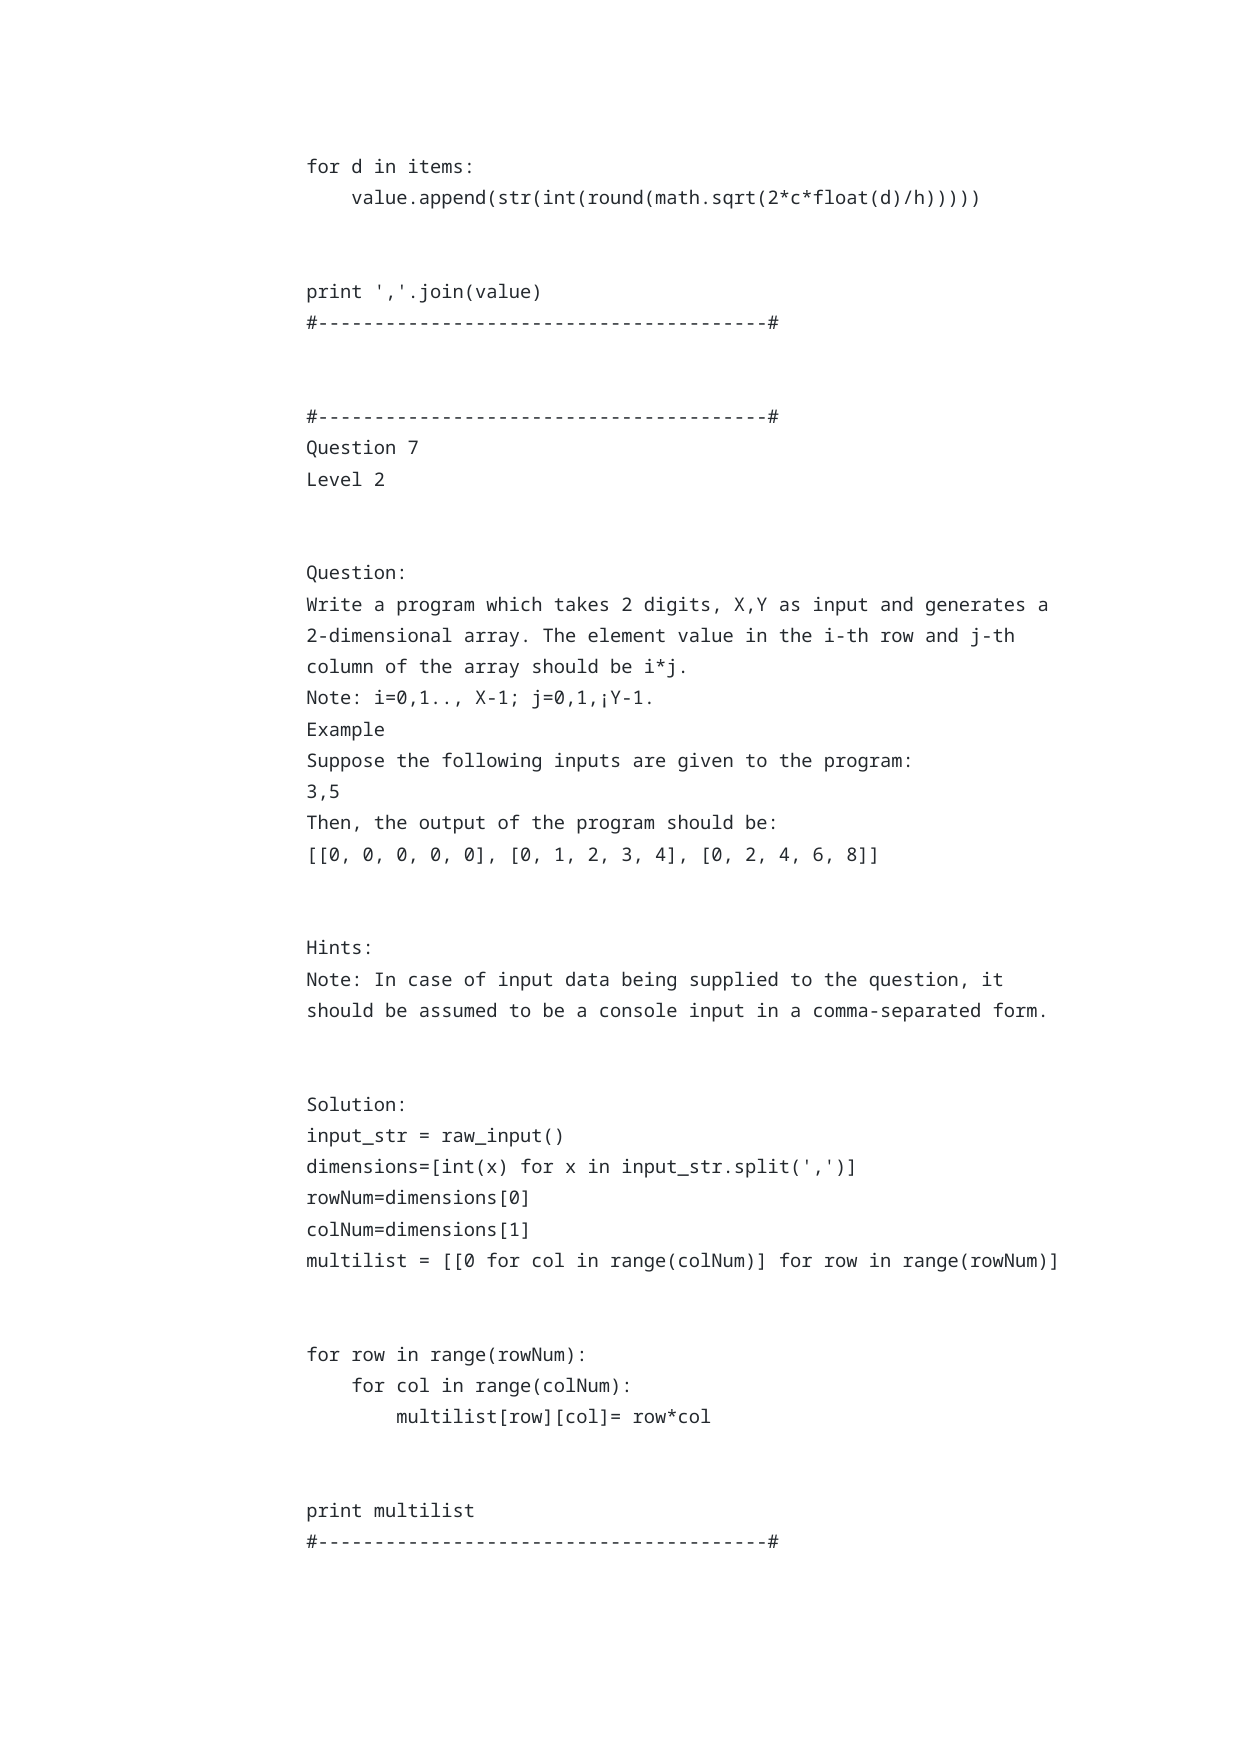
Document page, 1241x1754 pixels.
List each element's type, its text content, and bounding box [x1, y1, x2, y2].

table_cell [146, 1148, 291, 1179]
table_cell Suppose the following inputs are given to the program: [291, 741, 1091, 773]
table_cell #----------------------------------------# [291, 1523, 1091, 1554]
table_cell [146, 1523, 291, 1554]
table_cell input_str = raw_input() [291, 1116, 1091, 1148]
table_cell [291, 335, 1091, 398]
table_cell [146, 148, 291, 179]
table_cell Question: [291, 554, 1091, 585]
table_cell [291, 1273, 1091, 1335]
table_cell [146, 429, 291, 460]
table_cell Then, the output of the program should be: [291, 804, 1091, 835]
table_cell [146, 335, 291, 398]
table_cell [146, 1398, 291, 1429]
table_cell #----------------------------------------# [291, 304, 1091, 335]
table_cell for d in items: [291, 148, 1091, 179]
table_cell Level 2 [291, 460, 1091, 491]
table_cell [146, 210, 291, 273]
table_cell for col in range(colNum): [291, 1366, 1091, 1398]
table_cell [146, 1085, 291, 1116]
table_cell [291, 1429, 1091, 1491]
table_cell [146, 1116, 291, 1148]
table_cell Question 7 [291, 429, 1091, 460]
table_cell [146, 554, 291, 585]
table_cell [146, 741, 291, 773]
table_cell [146, 273, 291, 304]
table_cell [146, 1241, 291, 1273]
table_cell print multilist [291, 1491, 1091, 1523]
table_cell Solution: [291, 1085, 1091, 1116]
table_cell [146, 773, 291, 804]
table_cell [146, 710, 291, 741]
table_cell multilist[row][col]= row*col [291, 1398, 1091, 1429]
table_cell [146, 398, 291, 429]
table_cell [291, 1554, 1091, 1585]
table_cell [146, 460, 291, 491]
table_cell [146, 1179, 291, 1210]
table_cell [146, 1023, 291, 1085]
table_cell value.append(str(int(round(math.sqrt(2*c*float(d)/h))))) [291, 179, 1091, 210]
table_cell Note: In case of input data being supplied to the question, it should be assumed to be a console input in a comma-separated form. [291, 960, 1091, 1023]
table_cell Write a program which takes 2 digits, X,Y as input and generates a 2-dimensional array. The element value in the i-th row and j-th column of the array should be i*j. [291, 585, 1091, 679]
table_cell [146, 585, 291, 679]
table_cell [146, 1335, 291, 1366]
table_cell [146, 1554, 291, 1585]
table_cell Example [291, 710, 1091, 741]
table_cell [291, 866, 1091, 929]
table_cell [146, 929, 291, 960]
table_cell [146, 866, 291, 929]
table_cell for row in range(rowNum): [291, 1335, 1091, 1366]
table_cell [146, 1366, 291, 1398]
table_cell 3,5 [291, 773, 1091, 804]
table_cell dimensions=[int(x) for x in input_str.split(',')] [291, 1148, 1091, 1179]
table_cell #----------------------------------------# [291, 398, 1091, 429]
table_cell [291, 491, 1091, 554]
table_cell colNum=dimensions[1] [291, 1210, 1091, 1241]
table_cell [146, 1210, 291, 1241]
table_cell Hints: [291, 929, 1091, 960]
table_cell [146, 804, 291, 835]
table_cell [146, 304, 291, 335]
table_cell [146, 1273, 291, 1335]
table_cell [146, 835, 291, 866]
table_cell [146, 179, 291, 210]
table_cell [146, 679, 291, 710]
table_cell [291, 210, 1091, 273]
table_cell [146, 491, 291, 554]
table_cell [146, 1491, 291, 1523]
table_cell multilist = [[0 for col in range(colNum)] for row in range(rowNum)] [291, 1241, 1091, 1273]
table_cell print ','.join(value) [291, 273, 1091, 304]
table_cell rowNum=dimensions[0] [291, 1179, 1091, 1210]
table_cell [146, 1429, 291, 1491]
table_cell Note: i=0,1.., X-1; j=0,1,¡­Y-1. [291, 679, 1091, 710]
table_cell [[0, 0, 0, 0, 0], [0, 1, 2, 3, 4], [0, 2, 4, 6, 8]] [291, 835, 1091, 866]
table_cell [291, 1023, 1091, 1085]
table_cell [146, 960, 291, 1023]
